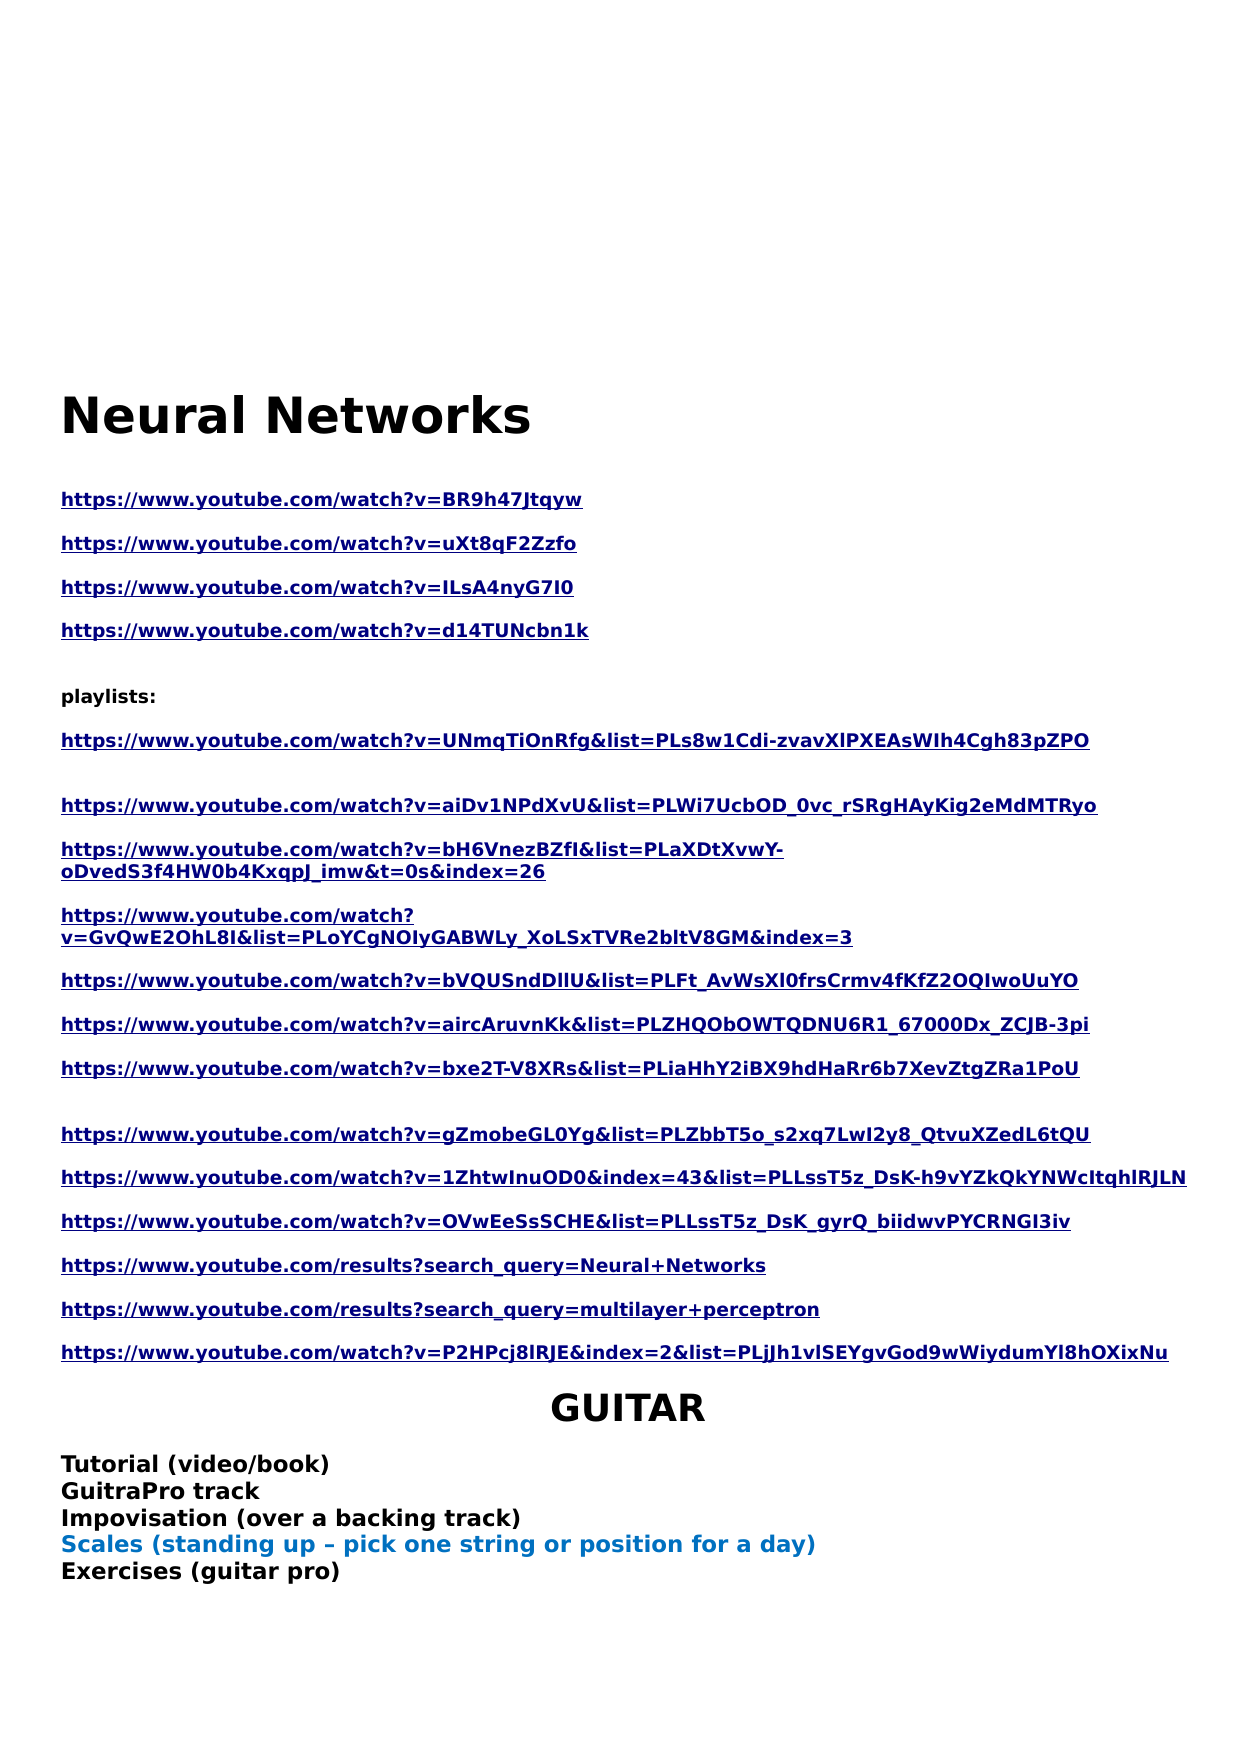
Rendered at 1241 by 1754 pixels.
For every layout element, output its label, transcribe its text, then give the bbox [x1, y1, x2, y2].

text Exercises (guitar pro) [61, 1558, 1195, 1585]
text https://www.youtube.com/watch?v=GvQwE2OhL8I&list=PLoYCgNOIyGABWLy_XoLSxTVRe2bltV8GM&index=3 [61, 905, 1195, 949]
text Neural Networks [61, 387, 1195, 446]
text https://www.youtube.com/watch?v=aircAruvnKk&list=PLZHQObOWTQDNU6R1_67000Dx_ZCJB-3pi [61, 1014, 1195, 1036]
text https://www.youtube.com/watch?v=bxe2T-V8XRs&list=PLiaHhY2iBX9hdHaRr6b7XevZtgZRa1PoU [61, 1058, 1195, 1080]
text https://www.youtube.com/watch?v=bVQUSndDllU&list=PLFt_AvWsXl0frsCrmv4fKfZ2OQIwoUuYO [61, 971, 1195, 992]
text https://www.youtube.com/results?search_query=Neural+Networks [61, 1255, 1195, 1277]
text Scales (standing up – pick one string or position for a day) [61, 1532, 1195, 1558]
text Tutorial (video/book) [61, 1452, 1195, 1478]
text https://www.youtube.com/watch?v=P2HPcj8lRJE&index=2&list=PLjJh1vlSEYgvGod9wWiydumYl8hOXixNu [61, 1342, 1195, 1364]
text https://www.youtube.com/watch?v=ILsA4nyG7I0 [61, 577, 1195, 599]
text https://www.youtube.com/watch?v=bH6VnezBZfI&list=PLaXDtXvwY-oDvedS3f4HW0b4KxqpJ_imw&t=0s&index=26 [61, 839, 1195, 883]
text https://www.youtube.com/watch?v=gZmobeGL0Yg&list=PLZbbT5o_s2xq7LwI2y8_QtvuXZedL6tQU [61, 1124, 1195, 1146]
text https://www.youtube.com/watch?v=BR9h47Jtqyw [61, 489, 1195, 511]
text playlists: [61, 686, 1195, 708]
text https://www.youtube.com/watch?v=UNmqTiOnRfg&list=PLs8w1Cdi-zvavXlPXEAsWIh4Cgh83pZPO [61, 730, 1195, 752]
text https://www.youtube.com/results?search_query=multilayer+perceptron [61, 1299, 1195, 1321]
text https://www.youtube.com/watch?v=OVwEeSsSCHE&list=PLLssT5z_DsK_gyrQ_biidwvPYCRNGI3iv [61, 1211, 1195, 1233]
text GuitraPro track [61, 1478, 1195, 1505]
text https://www.youtube.com/watch?v=aiDv1NPdXvU&list=PLWi7UcbOD_0vc_rSRgHAyKig2eMdMTRyo [61, 796, 1195, 817]
text GUITAR [61, 1386, 1195, 1430]
text https://www.youtube.com/watch?v=d14TUNcbn1k [61, 621, 1195, 642]
text https://www.youtube.com/watch?v=1ZhtwInuOD0&index=43&list=PLLssT5z_DsK-h9vYZkQkYNWcItqhlRJLN [61, 1167, 1195, 1189]
text Impovisation (over a backing track) [61, 1505, 1195, 1532]
text https://www.youtube.com/watch?v=uXt8qF2Zzfo [61, 533, 1195, 555]
